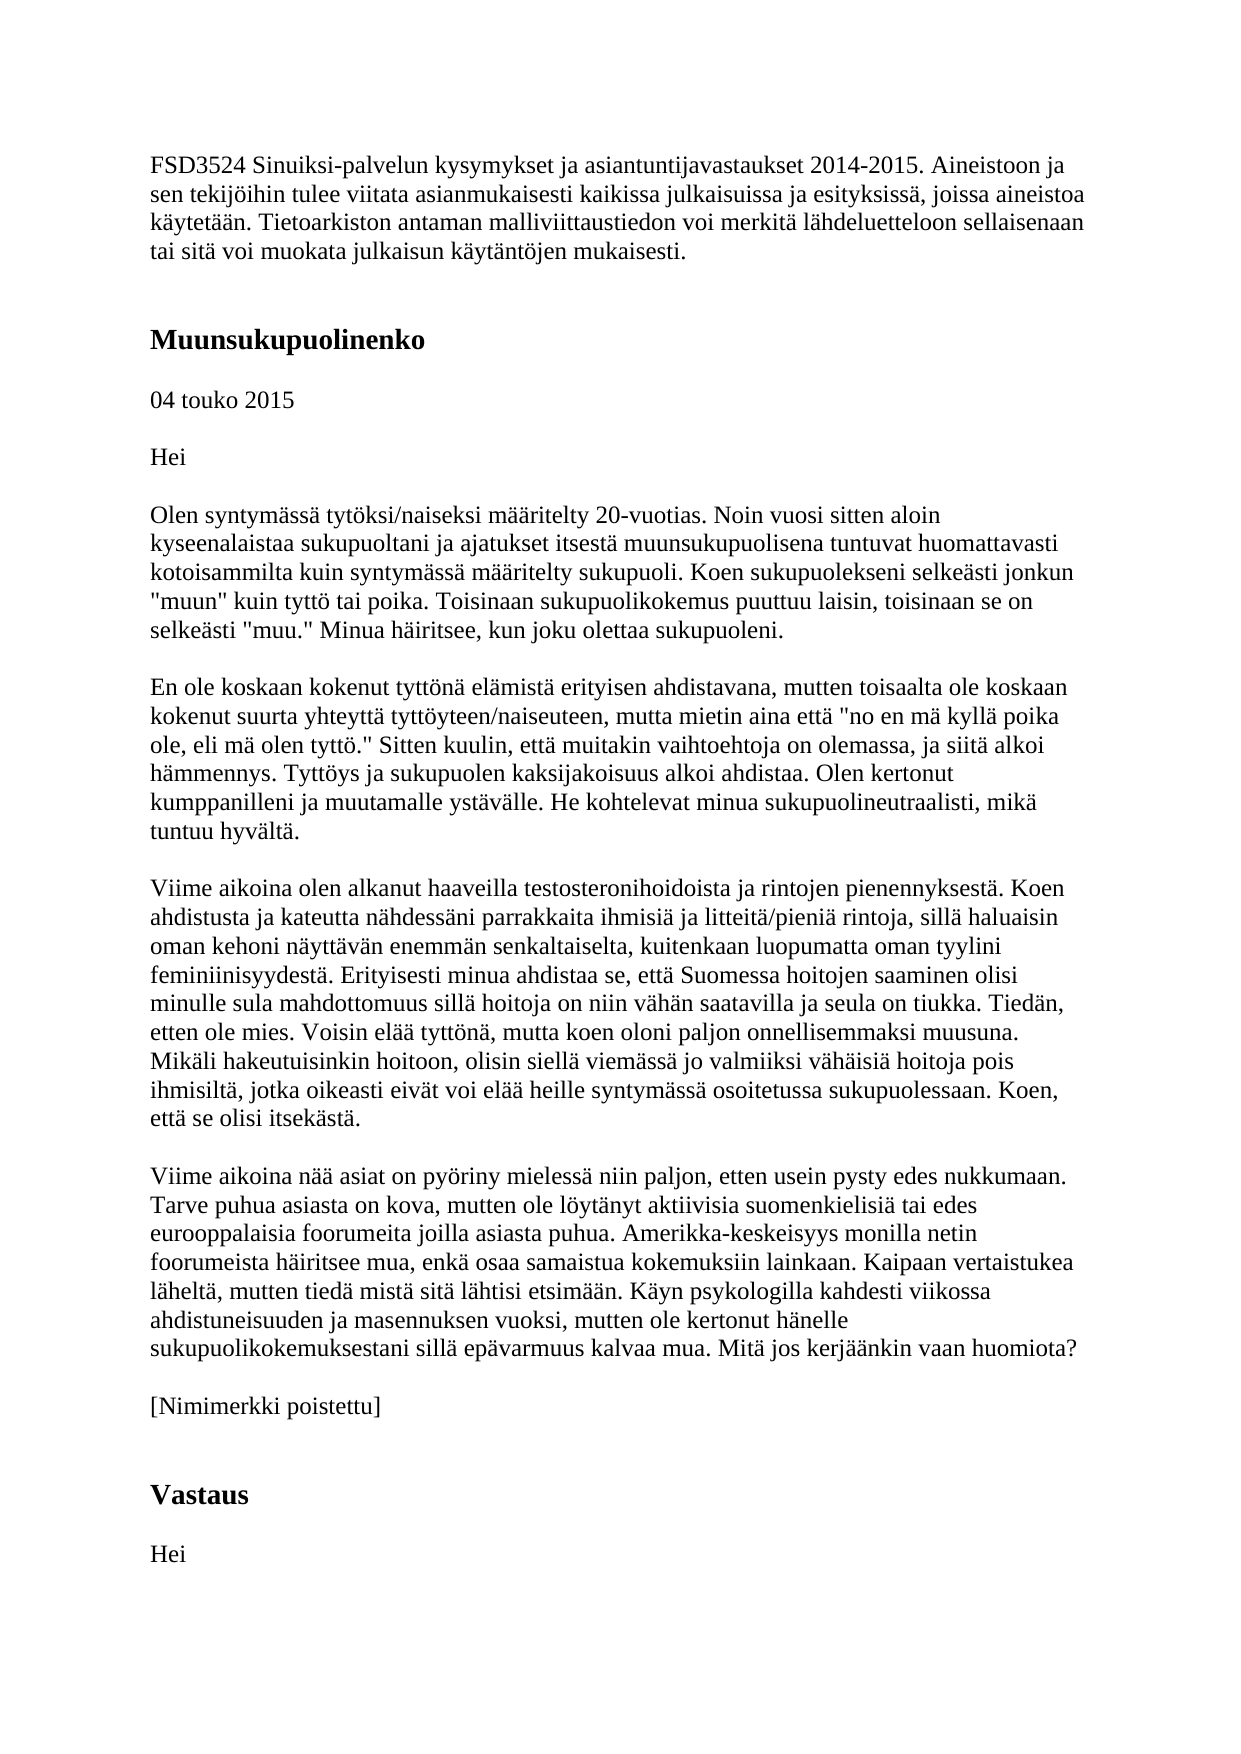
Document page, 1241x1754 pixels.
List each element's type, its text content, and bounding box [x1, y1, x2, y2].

text Muunsukupuolinenko [150, 322, 1090, 356]
text 04 touko 2015 [150, 385, 1090, 413]
text FSD3524 Sinuiksi-palvelun kysymykset ja asiantuntijavastaukset 2014-2015. Aineistoon ja sen tekijöihin tulee viitata asianmukaisesti kaikissa julkaisuissa ja esityksissä, joissa aineistoa käytetään. Tietoarkiston antaman malliviittaustiedon voi merkitä lähdeluetteloon sellaisenaan tai sitä voi muokata julkaisun käytäntöjen mukaisesti. [150, 150, 1090, 265]
text Hei Olen syntymässä tytöksi/naiseksi määritelty 20-vuotias. Noin vuosi sitten aloin kyseenalaistaa sukupuoltani ja ajatukset itsestä muunsukupuolisena tuntuvat huomattavasti kotoisammilta kuin syntymässä määritelty sukupuoli. Koen sukupuolekseni selkeästi jonkun "muun" kuin tyttö tai poika. Toisinaan sukupuolikokemus puuttuu laisin, toisinaan se on selkeästi "muu." Minua häiritsee, kun joku olettaa sukupuoleni. En ole koskaan kokenut tyttönä elämistä erityisen ahdistavana, mutten toisaalta ole koskaan kokenut suurta yhteyttä tyttöyteen/naiseuteen, mutta mietin aina että "no en mä kyllä poika ole, eli mä olen tyttö." Sitten kuulin, että muitakin vaihtoehtoja on olemassa, ja siitä alkoi hämmennys. Tyttöys ja sukupuolen kaksijakoisuus alkoi ahdistaa. Olen kertonut kumppanilleni ja muutamalle ystävälle. He kohtelevat minua sukupuolineutraalisti, mikä tuntuu hyvältä. Viime aikoina olen alkanut haaveilla testosteronihoidoista ja rintojen pienennyksestä. Koen ahdistusta ja kateutta nähdessäni parrakkaita ihmisiä ja litteitä/pieniä rintoja, sillä haluaisin oman kehoni näyttävän enemmän senkaltaiselta, kuitenkaan luopumatta oman tyylini feminiinisyydestä. Erityisesti minua ahdistaa se, että Suomessa hoitojen saaminen olisi minulle sula mahdottomuus sillä hoitoja on niin vähän saatavilla ja seula on tiukka. Tiedän, etten ole mies. Voisin elää tyttönä, mutta koen oloni paljon onnellisemmaksi muusuna. Mikäli hakeutuisinkin hoitoon, olisin siellä viemässä jo valmiiksi vähäisiä hoitoja pois ihmisiltä, jotka oikeasti eivät voi elää heille syntymässä osoitetussa sukupuolessaan. Koen, että se olisi itsekästä. Viime aikoina nää asiat on pyöriny mielessä niin paljon, etten usein pysty edes nukkumaan. Tarve puhua asiasta on kova, mutten ole löytänyt aktiivisia suomenkielisiä tai edes eurooppalaisia foorumeita joilla asiasta puhua. Amerikka-keskeisyys monilla netin foorumeista häiritsee mua, enkä osaa samaistua kokemuksiin lainkaan. Kaipaan vertaistukea läheltä, mutten tiedä mistä sitä lähtisi etsimään. Käyn psykologilla kahdesti viikossa ahdistuneisuuden ja masennuksen vuoksi, mutten ole kertonut hänelle sukupuolikokemuksestani sillä epävarmuus kalvaa mua. Mitä jos kerjäänkin vaan huomiota? [150, 442, 1090, 1362]
text Hei [150, 1539, 1090, 1568]
text [Nimimerkki poistettu] [150, 1391, 1090, 1420]
text Vastaus [150, 1477, 1090, 1511]
